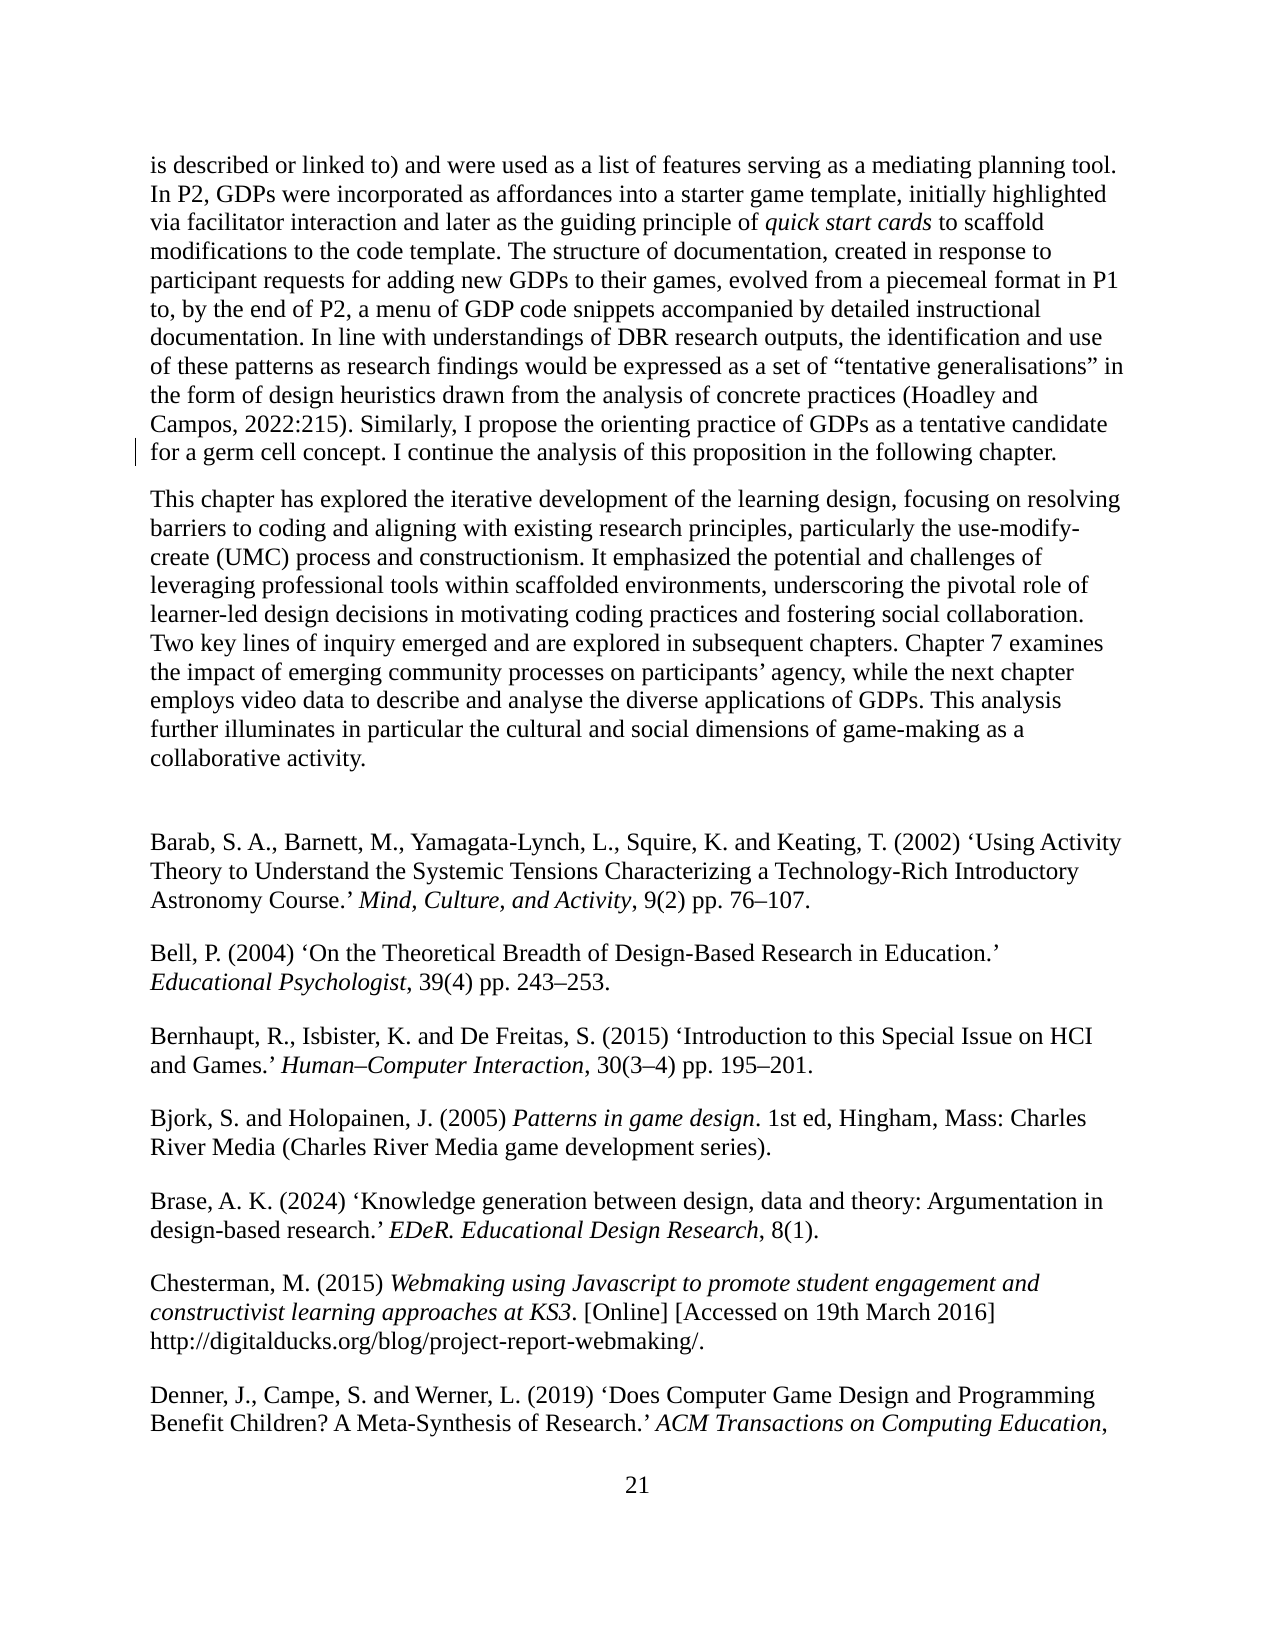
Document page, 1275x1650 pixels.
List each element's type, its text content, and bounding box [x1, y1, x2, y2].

text Chesterman, M. (2015) Webmaking using Javascript to promote student engagement and constructivist learning approaches at KS3. [Online] [Accessed on 19th March 2016] http://digitalducks.org/blog/project-report-webmaking/. [150, 1268, 1125, 1355]
text Denner, J., Campe, S. and Werner, L. (2019) ‘Does Computer Game Design and Programming Benefit Children? A Meta-Synthesis of Research.’ ACM Transactions on Computing Education, [150, 1380, 1125, 1437]
text This chapter has explored the iterative development of the learning design, focusing on resolving barriers to coding and aligning with existing research principles, particularly the use-modify-create (UMC) process and constructionism. It emphasized the potential and challenges of leveraging professional tools within scaffolded environments, underscoring the pivotal role of learner-led design decisions in motivating coding practices and fostering social collaboration. Two key lines of inquiry emerged and are explored in subsequent chapters. Chapter 7 examines the impact of emerging community processes on participants’ agency, while the next chapter employs video data to describe and analyse the diverse applications of GDPs. This analysis further illuminates in particular the cultural and social dimensions of game-making as a collaborative activity. [150, 484, 1125, 772]
text Bernhaupt, R., Isbister, K. and De Freitas, S. (2015) ‘Introduction to this Special Issue on HCI and Games.’ Human–Computer Interaction, 30(3–4) pp. 195–201. [150, 1021, 1125, 1078]
text Barab, S. A., Barnett, M., Yamagata-Lynch, L., Squire, K. and Keating, T. (2002) ‘Using Activity Theory to Understand the Systemic Tensions Characterizing a Technology-Rich Introductory Astronomy Course.’ Mind, Culture, and Activity, 9(2) pp. 76–107. [150, 827, 1125, 913]
text Bjork, S. and Holopainen, J. (2005) Patterns in game design. 1st ed, Hingham, Mass: Charles River Media (Charles River Media game development series). [150, 1103, 1125, 1161]
text Bell, P. (2004) ‘On the Theoretical Breadth of Design-Based Research in Education.’ Educational Psychologist, 39(4) pp. 243–253. [150, 938, 1125, 996]
text Brase, A. K. (2024) ‘Knowledge generation between design, data and theory: Argumentation in design-based research.’ EDeR. Educational Design Research, 8(1). [150, 1186, 1125, 1243]
text is described or linked to) and were used as a list of features serving as a mediating planning tool. In P2, GDPs were incorporated as affordances into a starter game template, initially highlighted via facilitator interaction and later as the guiding principle of quick start cards to scaffold modifications to the code template. The structure of documentation, created in response to participant requests for adding new GDPs to their games, evolved from a piecemeal format in P1 to, by the end of P2, a menu of GDP code snippets accompanied by detailed instructional documentation. In line with understandings of DBR research outputs, the identification and use of these patterns as research findings would be expressed as a set of “tentative generalisations” in the form of design heuristics drawn from the analysis of concrete practices (Hoadley and Campos, 2022:215). Similarly, I propose the orienting practice of GDPs as a tentative candidate for a germ cell concept. I continue the analysis of this proposition in the following chapter. [150, 150, 1125, 466]
